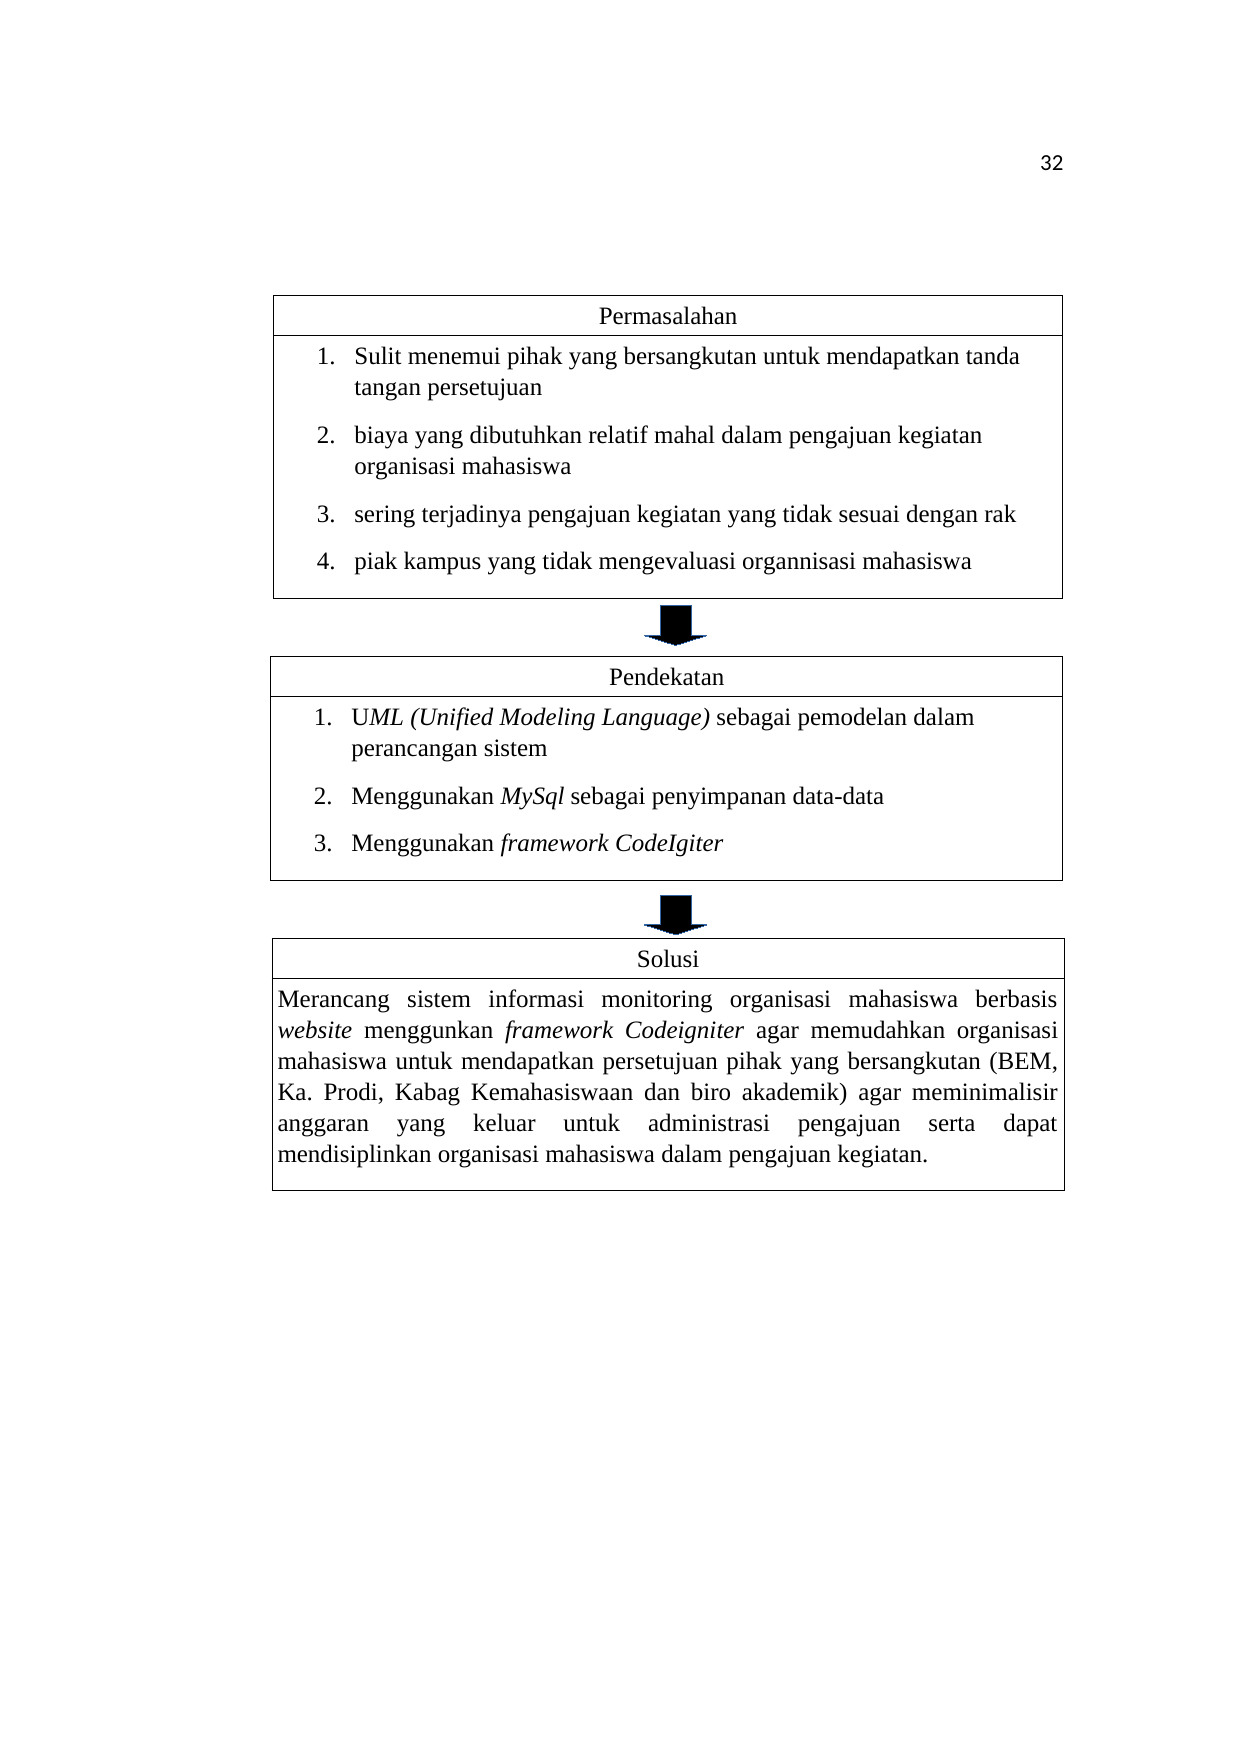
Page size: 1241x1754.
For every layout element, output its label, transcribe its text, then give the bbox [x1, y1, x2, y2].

table_header Pendekatan [271, 657, 1062, 696]
table_cell UML (Unified Modeling Language) sebagai pemodelan dalam perancangan sistem Menggunakan MySql sebagai penyimpanan data-data Menggunakan framework CodeIgiter [271, 697, 1062, 879]
table_header Solusi [273, 939, 1064, 978]
table_header Permasalahan [274, 296, 1062, 335]
table_cell Merancang sistem informasi monitoring organisasi mahasiswa berbasis website menggunkan framework Codeigniter agar memudahkan organisasi mahasiswa untuk mendapatkan persetujuan pihak yang bersangkutan (BEM, Ka. Prodi, Kabag Kemahasiswaan dan biro akademik) agar meminimalisir anggaran yang keluar untuk administrasi pengajuan serta dapat mendisiplinkan organisasi mahasiswa dalam pengajuan kegiatan. [273, 979, 1064, 1190]
table_cell Sulit menemui pihak yang bersangkutan untuk mendapatkan tanda tangan persetujuan biaya yang dibutuhkan relatif mahal dalam pengajuan kegiatan organisasi mahasiswa sering terjadinya pengajuan kegiatan yang tidak sesuai dengan rak piak kampus yang tidak mengevaluasi organnisasi mahasiswa [274, 336, 1062, 598]
